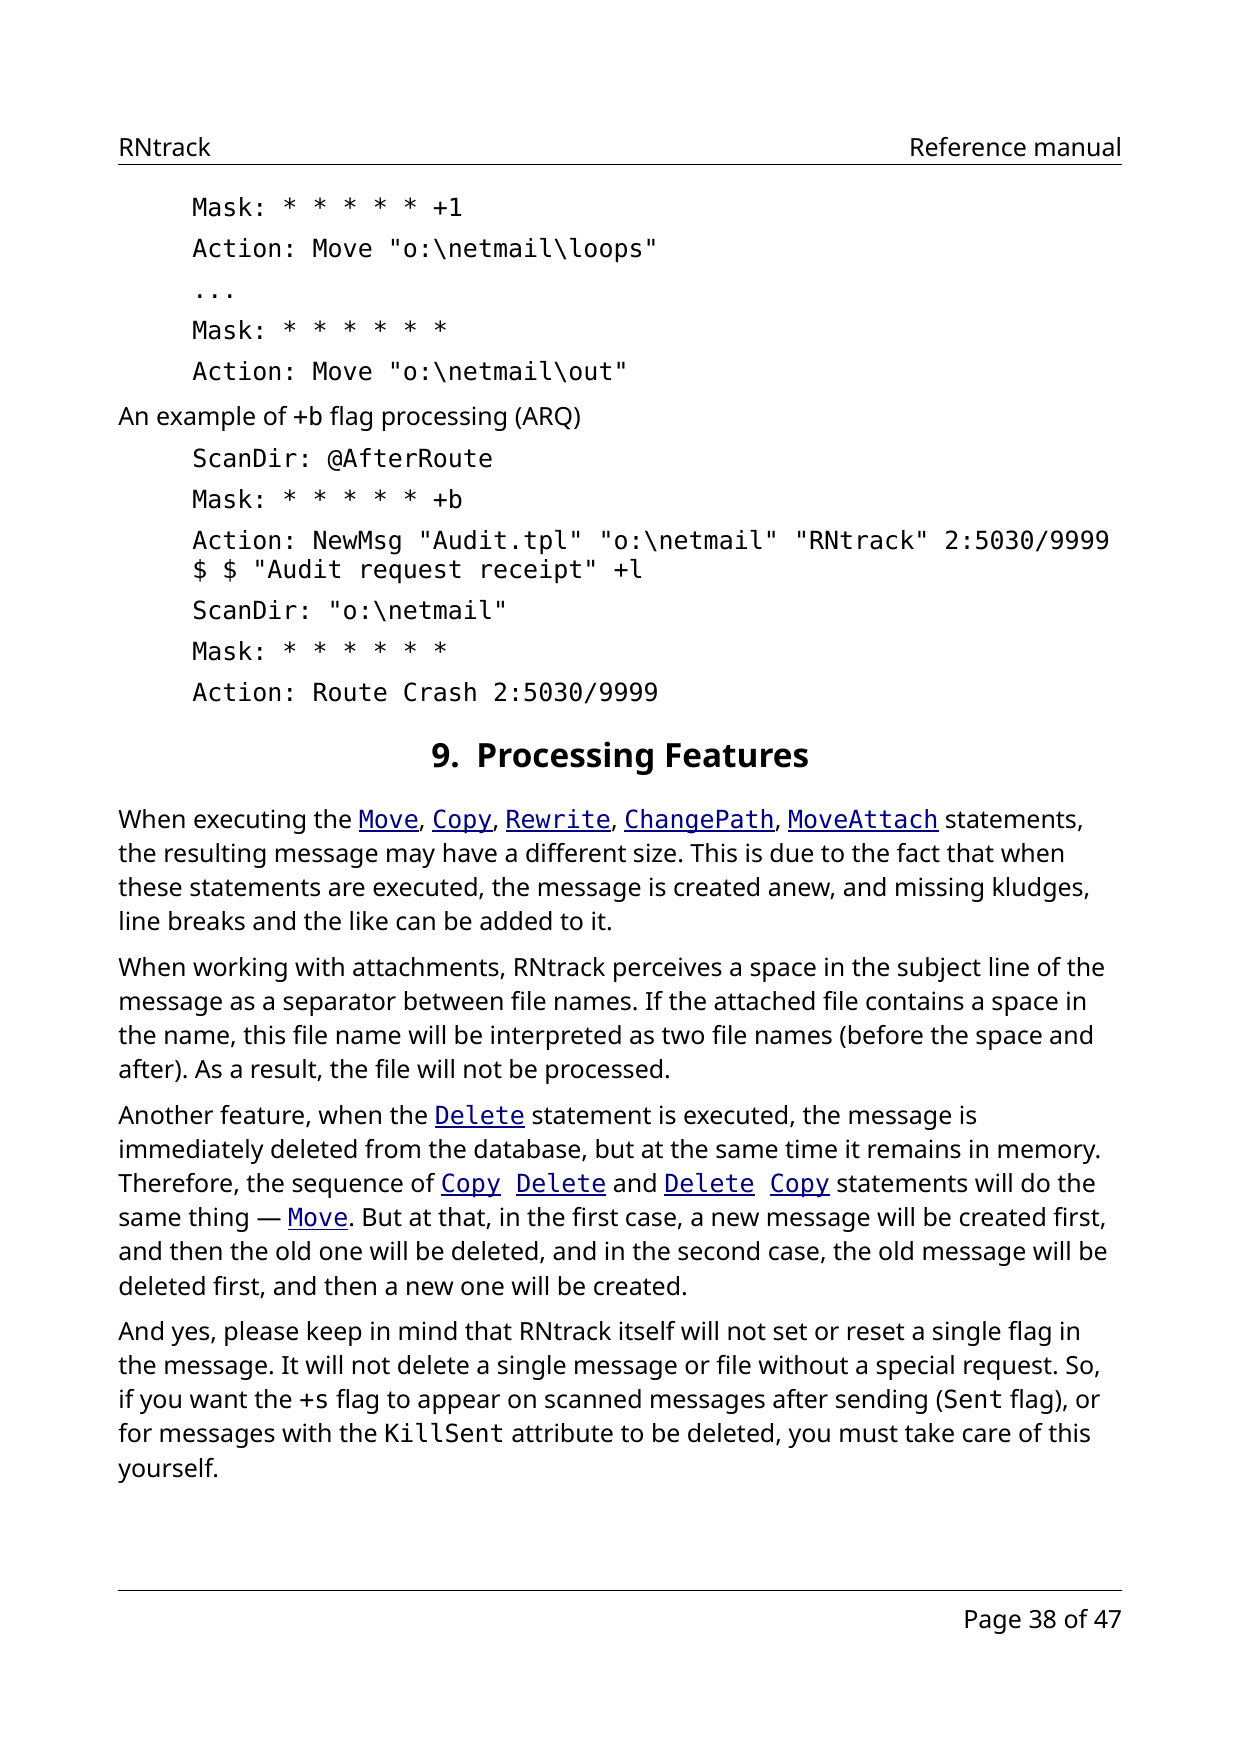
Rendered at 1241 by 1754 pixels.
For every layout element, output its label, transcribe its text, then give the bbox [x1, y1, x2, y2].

text Mask: * * * * * +1 [192, 193, 1122, 223]
text Action: Route Crash 2:5030/9999 [192, 678, 1122, 707]
text ScanDir: @AfterRoute [192, 444, 1122, 473]
text Mask: * * * * * * [192, 637, 1122, 666]
text When executing the Move, Copy, Rewrite, ChangePath, MoveAttach statements, the resulting message may have a different size. This is due to the fact that when these statements are executed, the message is created anew, and missing kludges, line breaks and the like can be added to it. [118, 802, 1122, 938]
text Action: Move "o:\netmail\out" [192, 357, 1122, 386]
text Action: NewMsg "Audit.tpl" "o:\netmail" "RNtrack" 2:5030/9999 $ $ "Audit request receipt" +l [192, 526, 1122, 584]
text Mask: * * * * * +b [192, 485, 1122, 514]
text Another feature, when the Delete statement is executed, the message is immediately deleted from the database, but at the same time it remains in memory. Therefore, the sequence of Copy Delete and Delete Copy statements will do the same thing — Move. But at that, in the first case, a new message will be created first, and then the old one will be deleted, and in the second case, the old message will be deleted first, and then a new one will be created. [118, 1098, 1122, 1302]
text Mask: * * * * * * [192, 316, 1122, 346]
text ... [192, 275, 1122, 304]
text And yes, please keep in mind that RNtrack itself will not set or reset a single flag in the message. It will not delete a single message or file without a special request. So, if you want the +s flag to appear on scanned messages after sending (Sent flag), or for messages with the KillSent attribute to be deleted, you must take care of this yourself. [118, 1314, 1122, 1484]
text ScanDir: "o:\netmail" [192, 596, 1122, 625]
text An example of +b flag processing (ARQ) [118, 398, 1122, 432]
text When working with attachments, RNtrack perceives a space in the subject line of the message as a separator between file names. If the attached file contains a space in the name, this file name will be interpreted as two file names (before the space and after). As a result, the file will not be processed. [118, 950, 1122, 1086]
subtitle Processing Features [118, 732, 1122, 777]
text Action: Move "o:\netmail\loops" [192, 234, 1122, 264]
